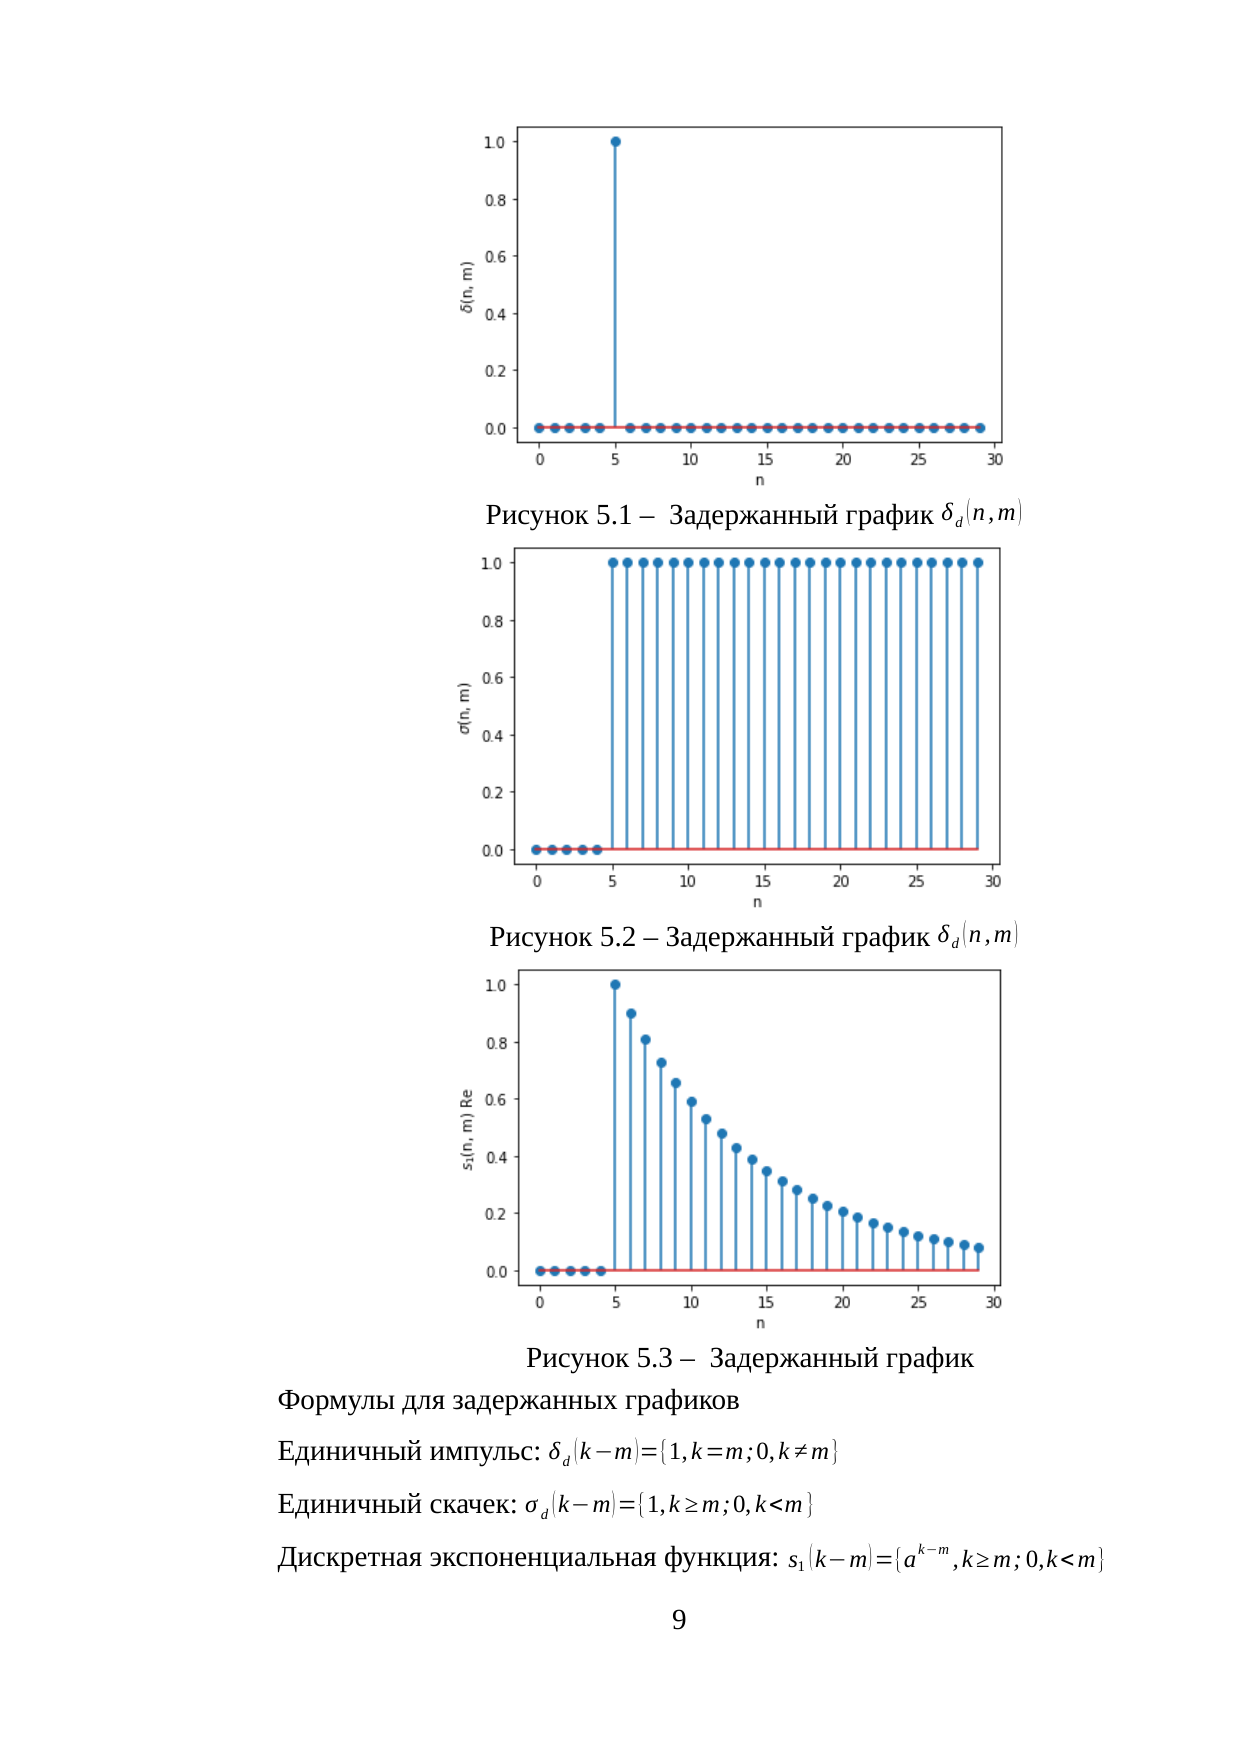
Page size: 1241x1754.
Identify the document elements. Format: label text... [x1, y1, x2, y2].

picture [449, 118, 1013, 497]
picture [449, 961, 1013, 1340]
picture [446, 539, 1011, 919]
text Единичный импульс: [177, 1433, 1181, 1469]
list Рисунок 5.3 – Задержанный график [288, 1051, 1181, 1373]
text Дискретная экспоненциальная функция: [177, 1539, 1181, 1575]
text Единичный скачек: [177, 1486, 1181, 1522]
text Формулы для задержанных графиков [177, 1382, 1181, 1416]
list Рисунок 5.2 – Задержанный график [288, 629, 1181, 952]
list Рисунок 5.1 – Задержанный график [288, 118, 1181, 530]
